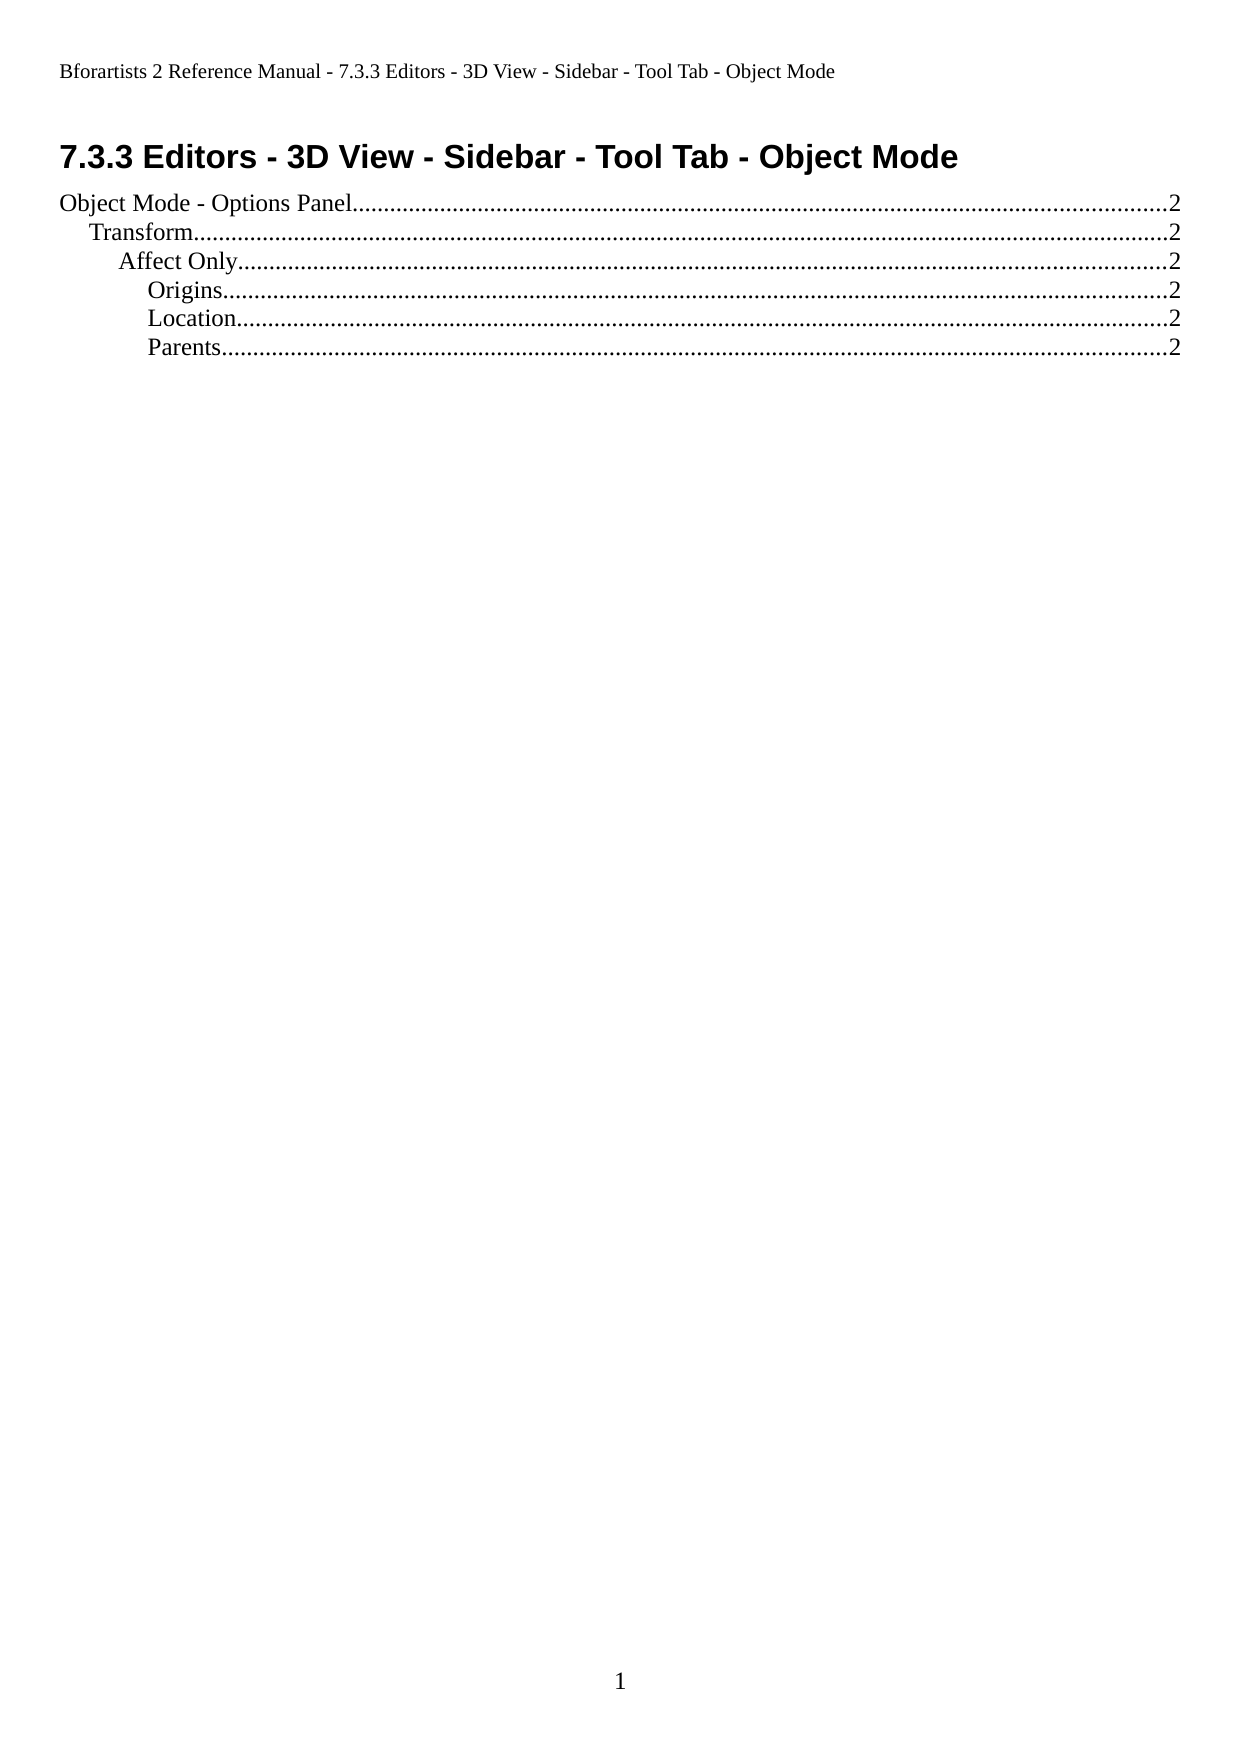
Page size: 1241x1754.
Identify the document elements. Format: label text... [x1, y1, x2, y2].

text Origins 2 [147, 275, 1181, 303]
text Affect Only 2 [118, 246, 1181, 275]
text Object Mode - Options Panel 2 [59, 188, 1181, 217]
subtitle 7.3.3 Editors - 3D View - Sidebar - Tool Tab - Object Mode [59, 138, 1181, 176]
text Parents 2 [147, 332, 1181, 361]
text Location 2 [147, 303, 1181, 332]
text Transform 2 [88, 217, 1181, 246]
